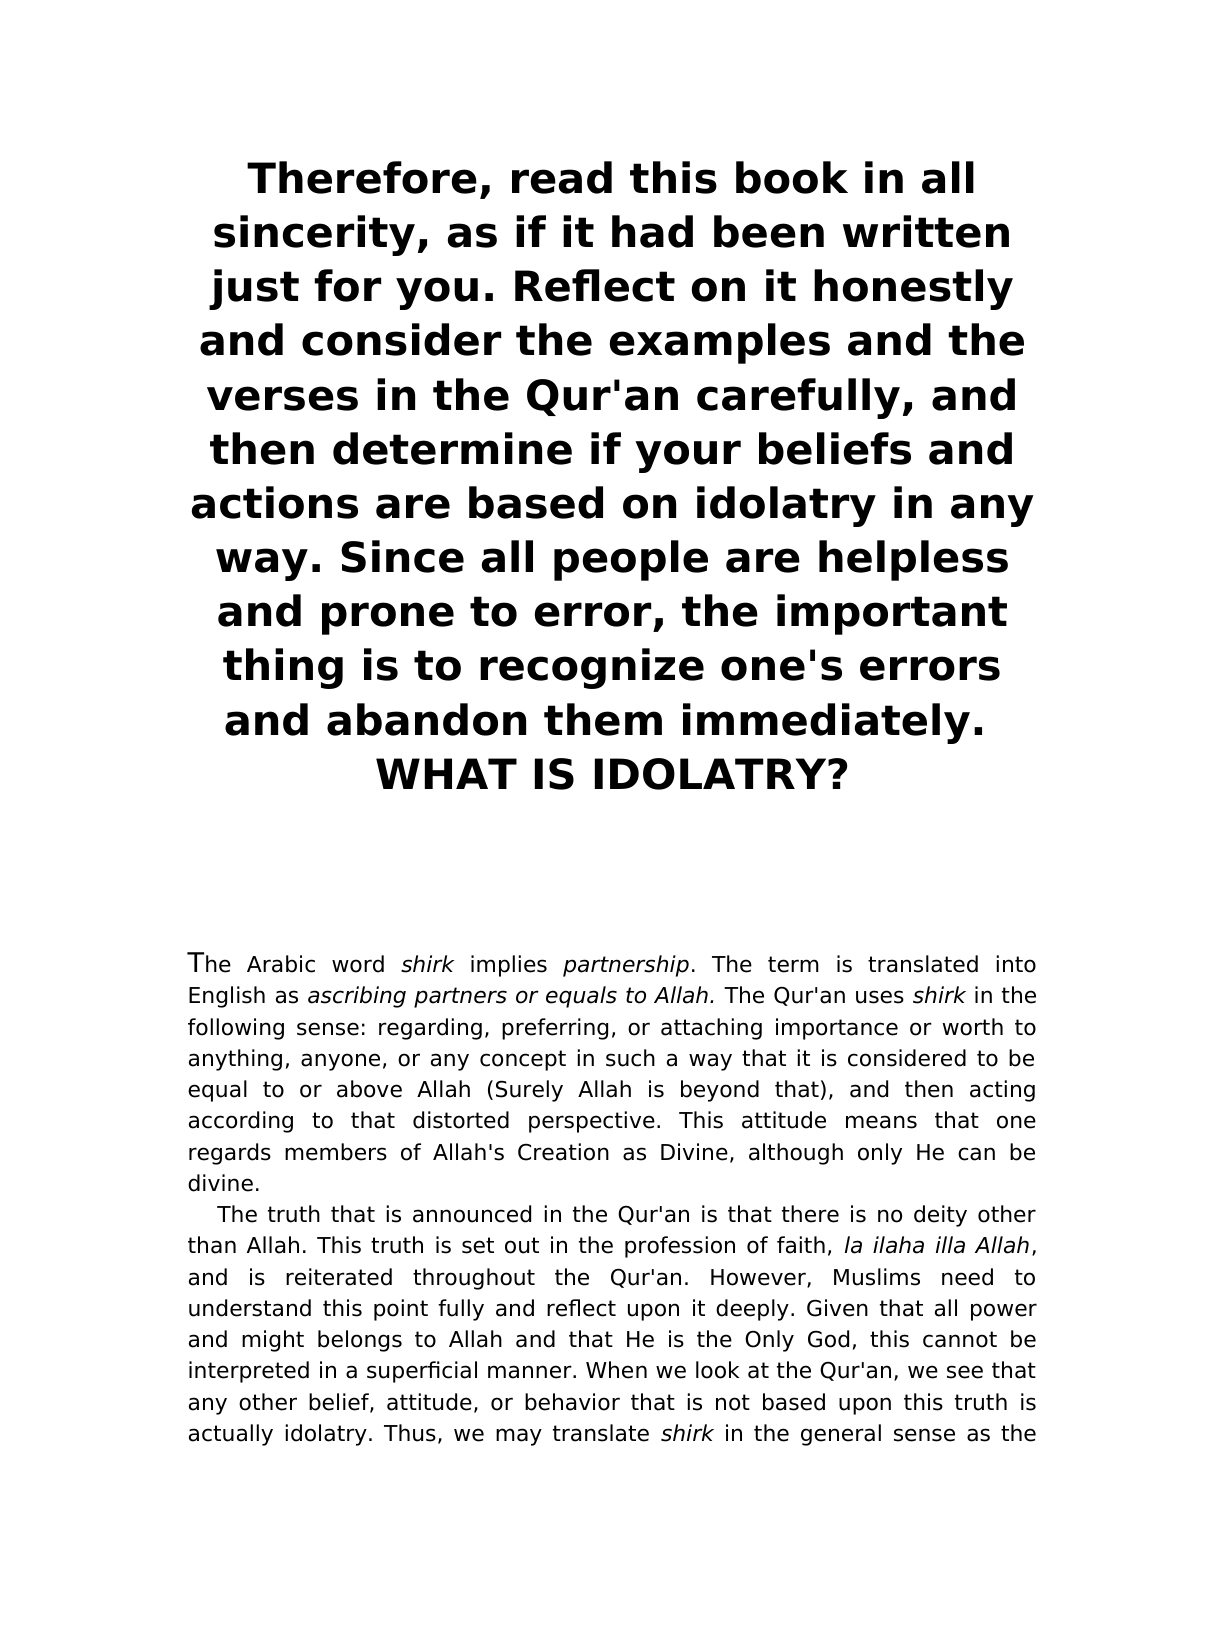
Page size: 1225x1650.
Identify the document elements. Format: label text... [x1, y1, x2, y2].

text The truth that is announced in the Qur'an is that there is no deity other than Allah. This truth is set out in the profession of faith, la ilaha illa Allah, and is reiterated throughout the Qur'an. However, Muslims need to understand this point fully and reflect upon it deeply. Given that all power and might belongs to Allah and that He is the Only God, this cannot be interpreted in a superficial manner. When we look at the Qur'an, we see that any other belief, attitude, or behavior that is not based upon this truth is actually idolatry. Thus, we may translate shirk in the general sense as the [187, 1198, 1037, 1448]
text Therefore, read this book in all sincerity, as if it had been written just for you. Reflect on it honestly and consider the examples and the verses in the Qur'an carefully, and then determine if your beliefs and actions are based on idolatry in any way. Since all people are helpless and prone to error, the important thing is to recognize one's errors and abandon them immediately. WHAT IS IDOLATRY? [187, 150, 1037, 800]
text The Arabic word shirk implies partnership. The term is translated into English as ascribing partners or equals to Allah. The Qur'an uses shirk in the following sense: regarding, preferring, or attaching importance or worth to anything, anyone, or any concept in such a way that it is considered to be equal to or above Allah (Surely Allah is beyond that), and then acting according to that distorted perspective. This attitude means that one regards members of Allah's Creation as Divine, although only He can be divine. [187, 948, 1037, 1198]
